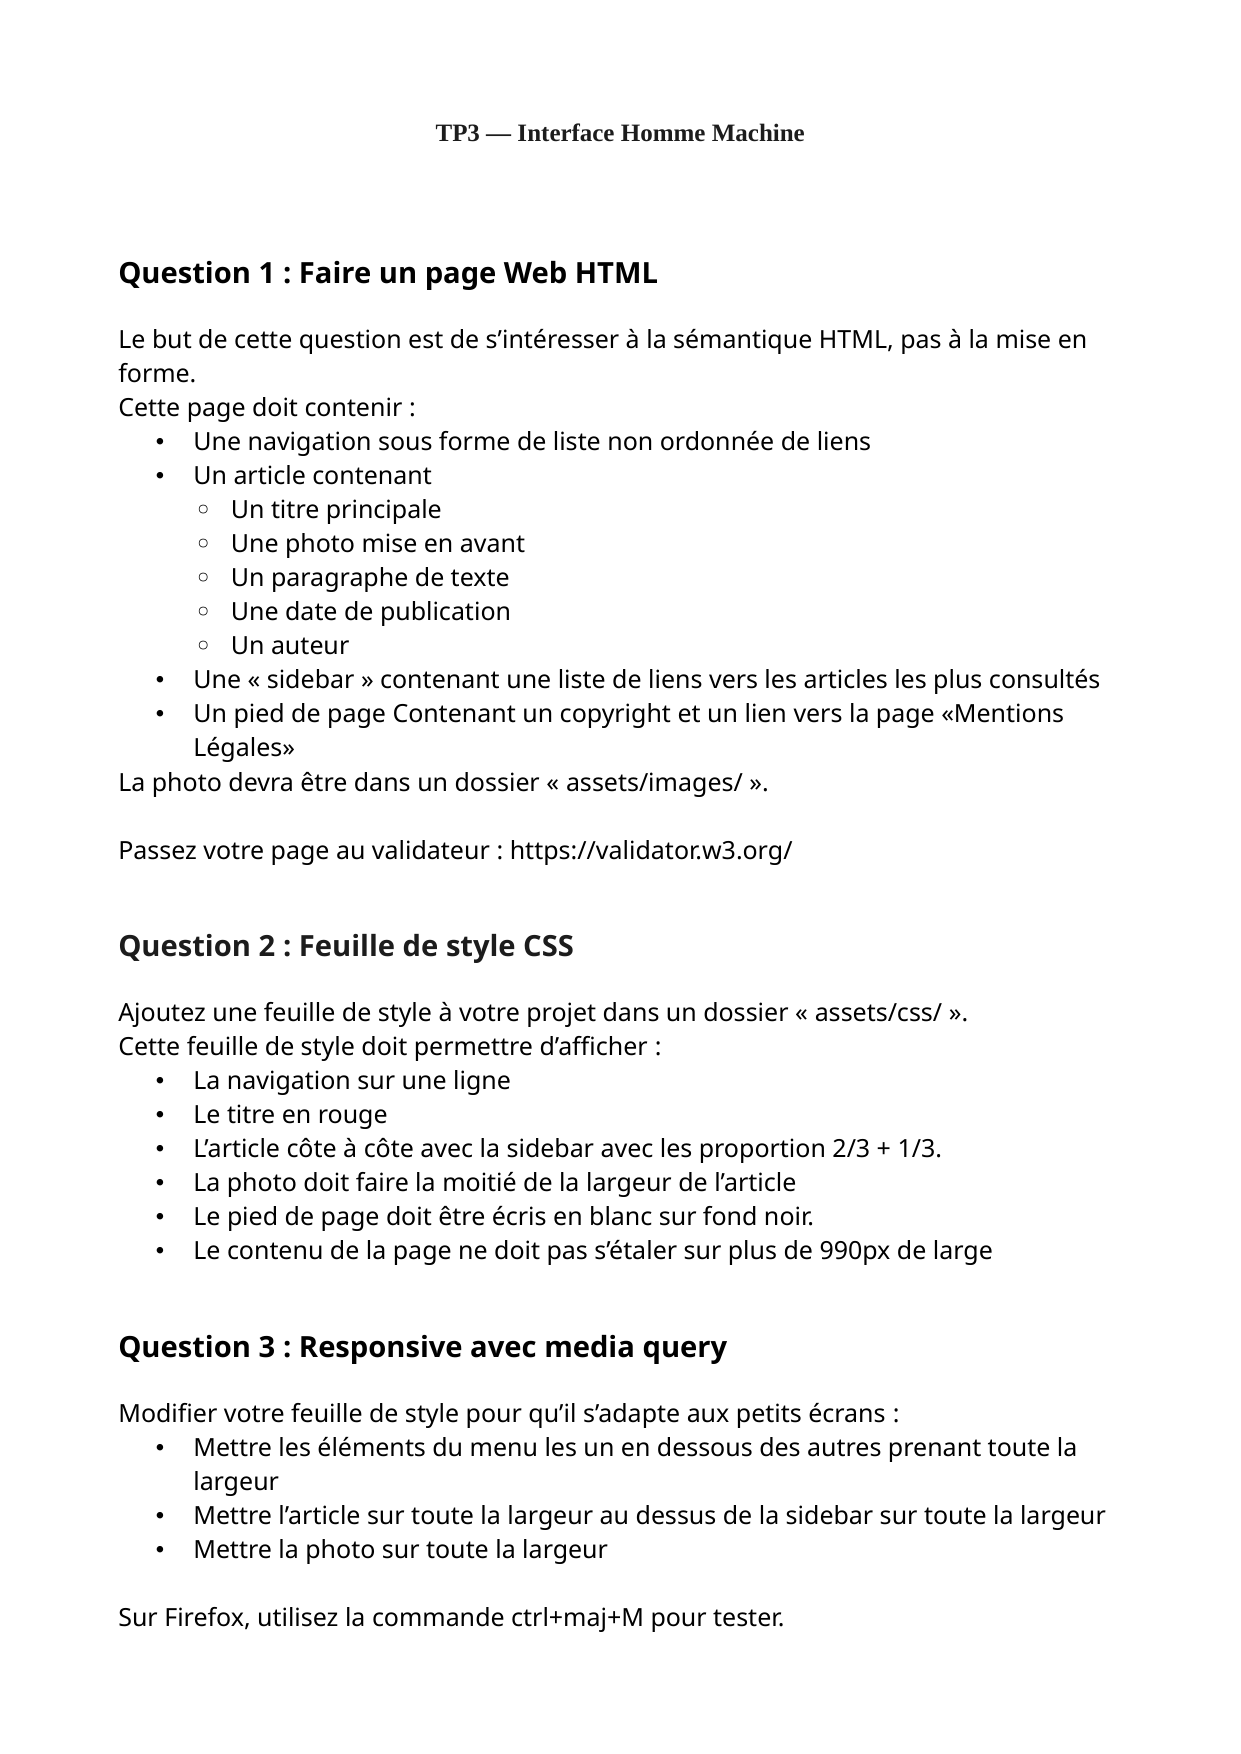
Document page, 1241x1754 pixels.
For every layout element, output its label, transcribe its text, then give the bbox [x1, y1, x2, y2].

text Modifier votre feuille de style pour qu’il s’adapte aux petits écrans : [118, 1395, 1122, 1429]
list Le titre en rouge [156, 1097, 1122, 1131]
list Mettre les éléments du menu les un en dessous des autres prenant toute la largeur [156, 1429, 1122, 1497]
list Un paragraphe de texte [193, 560, 1122, 594]
list Un article contenant [156, 458, 1122, 492]
text Ajoutez une feuille de style à votre projet dans un dossier « assets/css/ ». [118, 994, 1122, 1029]
list Le contenu de la page ne doit pas s’étaler sur plus de 990px de large [156, 1233, 1122, 1267]
list Un pied de page Contenant un copyright et un lien vers la page «Mentions Légales» [156, 696, 1122, 764]
list Une photo mise en avant [193, 526, 1122, 560]
text Cette feuille de style doit permettre d’afficher : [118, 1029, 1122, 1063]
subtitle Question 2 : Feuille de style CSS [118, 925, 1122, 965]
list Une navigation sous forme de liste non ordonnée de liens [156, 423, 1122, 458]
text Passez votre page au validateur : https://validator.w3.org/ [118, 832, 1122, 866]
list Mettre la photo sur toute la largeur [156, 1532, 1122, 1566]
subtitle Question 1 : Faire un page Web HTML [118, 252, 1122, 292]
text Cette page doit contenir : [118, 389, 1122, 423]
list Un titre principale [193, 492, 1122, 526]
list L’article côte à côte avec la sidebar avec les proportion 2/3 + 1/3. [156, 1131, 1122, 1165]
text Le but de cette question est de s’intéresser à la sémantique HTML, pas à la mise en forme. [118, 321, 1122, 389]
list Un auteur [193, 628, 1122, 662]
text La photo devra être dans un dossier « assets/images/ ». [118, 764, 1122, 798]
list Mettre l’article sur toute la largeur au dessus de la sidebar sur toute la largeur [156, 1497, 1122, 1532]
subtitle Question 3 : Responsive avec media query [118, 1326, 1122, 1366]
text Sur Firefox, utilisez la commande ctrl+maj+M pour tester. [118, 1600, 1122, 1634]
list La navigation sur une ligne [156, 1063, 1122, 1097]
list Une « sidebar » contenant une liste de liens vers les articles les plus consultés [156, 662, 1122, 696]
list La photo doit faire la moitié de la largeur de l’article [156, 1165, 1122, 1199]
list Une date de publication [193, 594, 1122, 628]
list Le pied de page doit être écris en blanc sur fond noir. [156, 1199, 1122, 1233]
